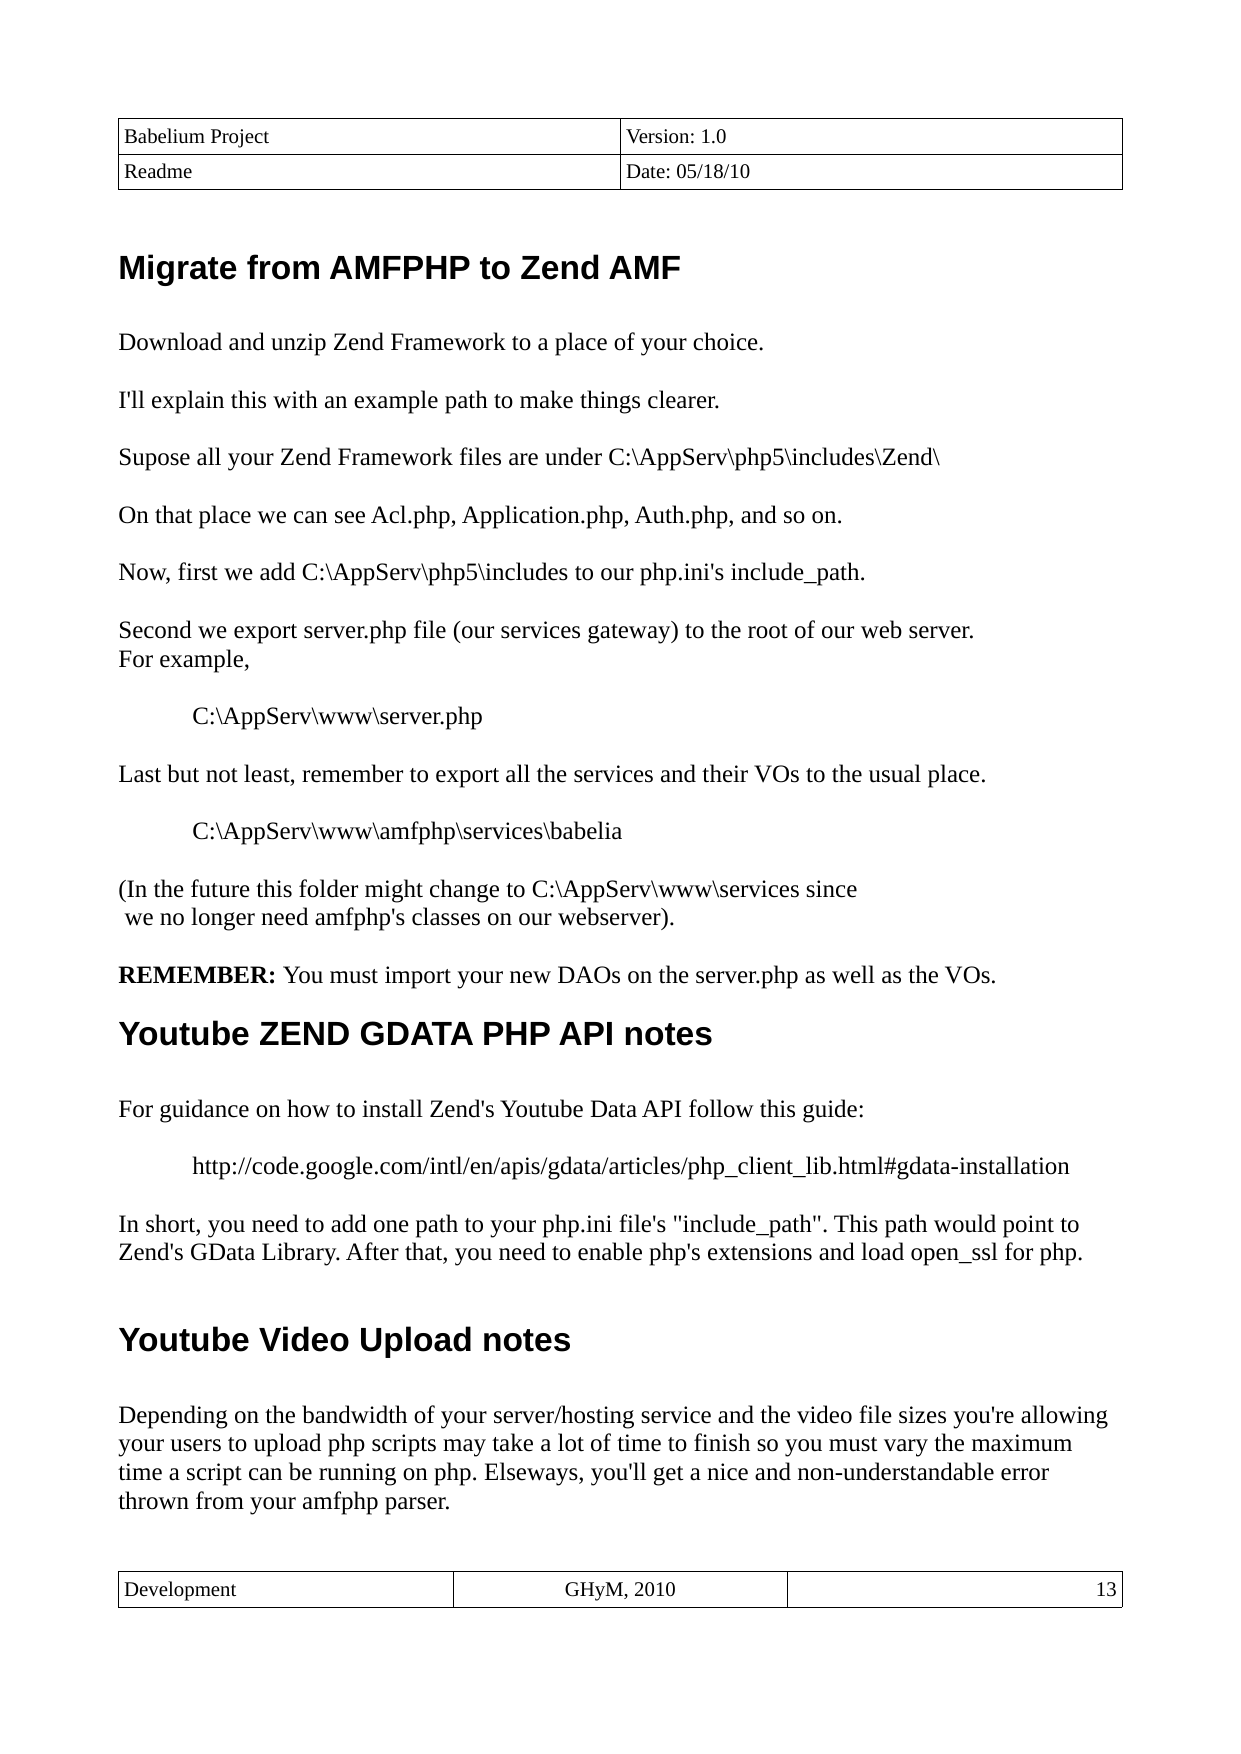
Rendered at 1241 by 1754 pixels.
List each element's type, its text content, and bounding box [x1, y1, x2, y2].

text For guidance on how to install Zend's Youtube Data API follow this guide: [118, 1094, 1122, 1122]
text In short, you need to add one path to your php.ini file's "include_path". This path would point to [118, 1209, 1122, 1237]
subtitle Migrate from AMFPHP to Zend AMF [118, 248, 1122, 286]
text Zend's GData Library. After that, you need to enable php's extensions and load open_ssl for php. [118, 1237, 1122, 1266]
text Last but not least, remember to export all the services and their VOs to the usual place. [118, 759, 1122, 787]
text For example, [118, 644, 1122, 672]
text C:\AppServ\www\server.php [118, 701, 1122, 730]
text I'll explain this with an example path to make things clearer. [118, 385, 1122, 414]
text Now, first we add C:\AppServ\php5\includes to our php.ini's include_path. [118, 557, 1122, 586]
text REMEMBER: You must import your new DAOs on the server.php as well as the VOs. [118, 960, 1122, 989]
subtitle Youtube ZEND GDATA PHP API notes [118, 1014, 1122, 1052]
text we no longer need amfphp's classes on our webserver). [118, 902, 1122, 931]
text http://code.google.com/intl/en/apis/gdata/articles/php_client_lib.html#gdata-installation [118, 1151, 1122, 1180]
text Supose all your Zend Framework files are under C:\AppServ\php5\includes\Zend\ [118, 442, 1122, 471]
text On that place we can see Acl.php, Application.php, Auth.php, and so on. [118, 500, 1122, 529]
text (In the future this folder might change to C:\AppServ\www\services since [118, 874, 1122, 902]
text Download and unzip Zend Framework to a place of your choice. [118, 327, 1122, 356]
text Depending on the bandwidth of your server/hosting service and the video file sizes you're allowing your users to upload php scripts may take a lot of time to finish so you must vary the maximum time a script can be running on php. Elseways, you'll get a nice and non-understandable error thrown from your amfphp parser. [118, 1400, 1122, 1515]
subtitle Youtube Video Upload notes [118, 1320, 1122, 1358]
text C:\AppServ\www\amfphp\services\babelia [118, 816, 1122, 845]
text Second we export server.php file (our services gateway) to the root of our web server. [118, 615, 1122, 644]
